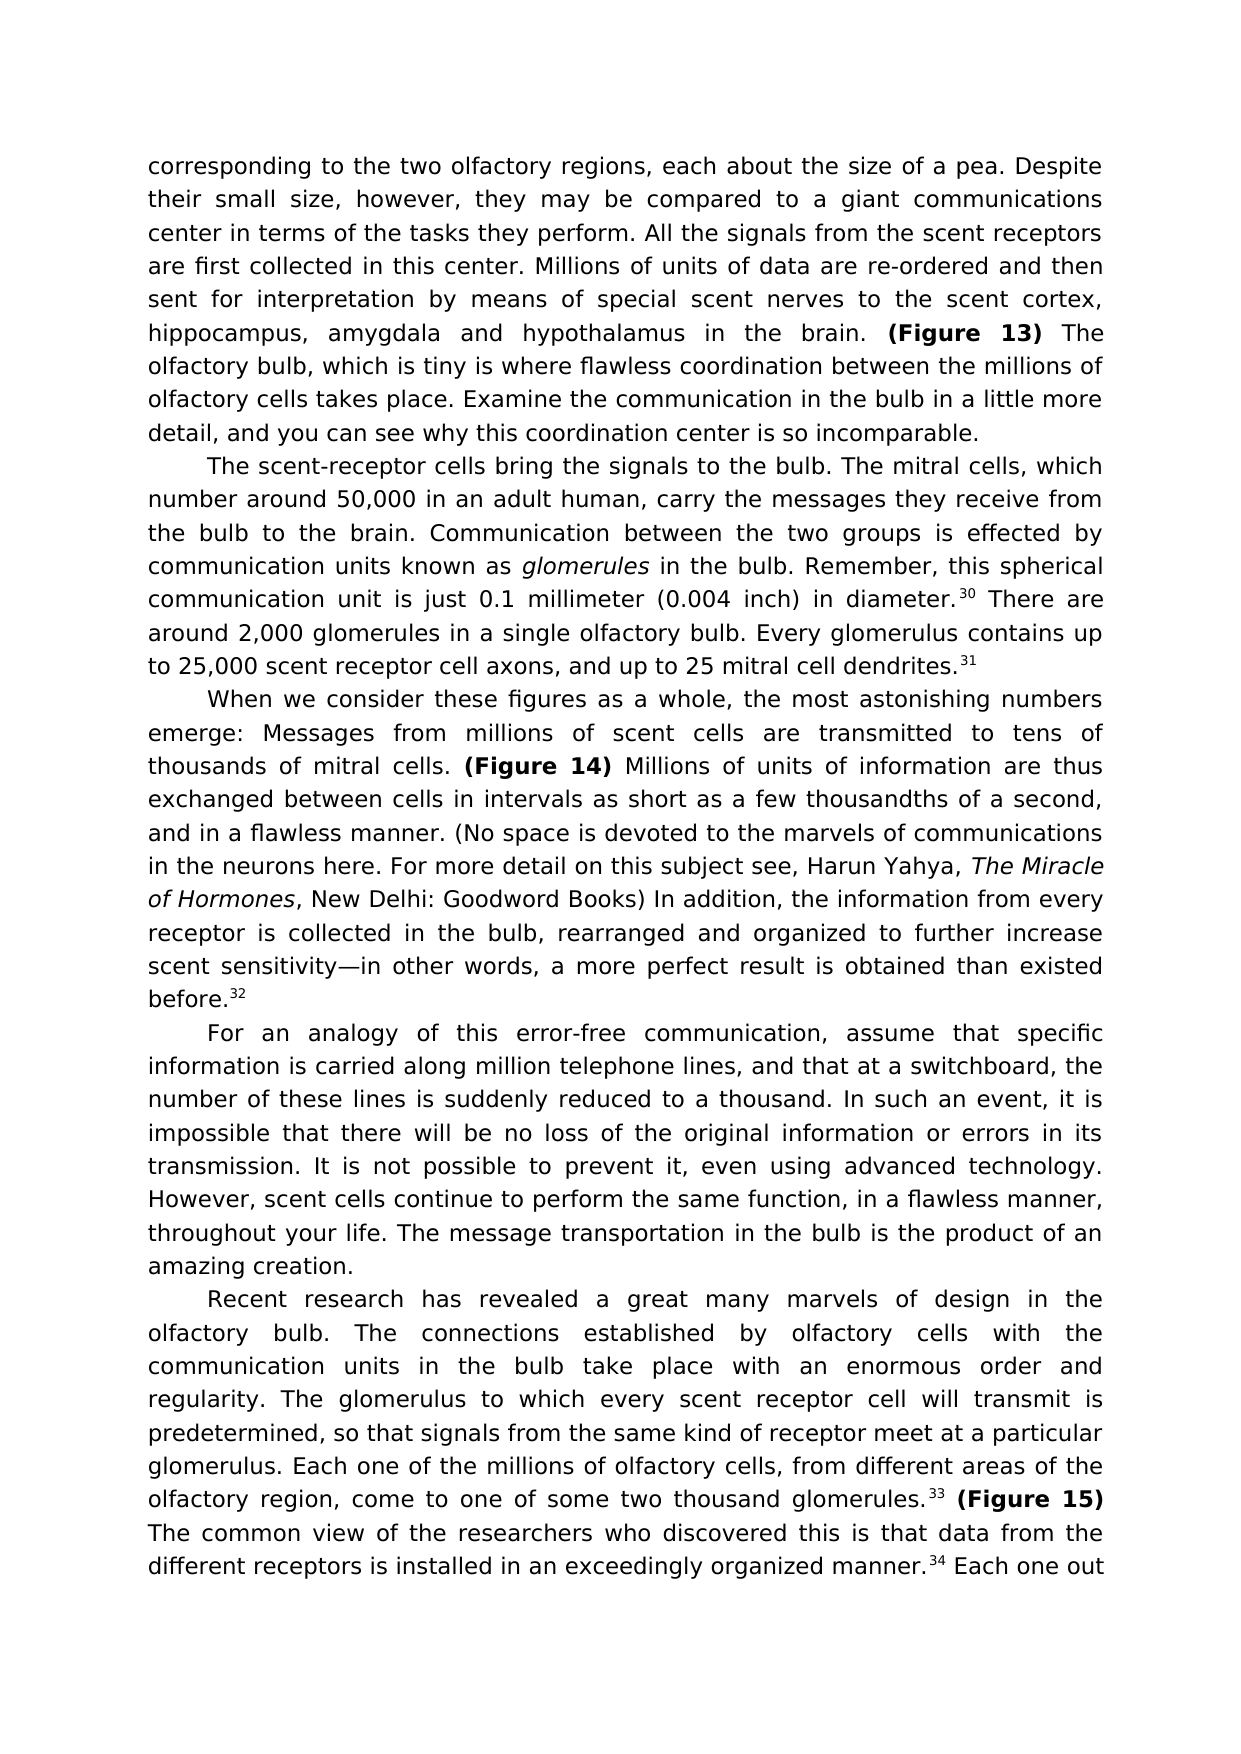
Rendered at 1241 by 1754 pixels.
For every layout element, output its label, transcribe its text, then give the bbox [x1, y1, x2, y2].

text When we consider these figures as a whole, the most astonishing numbers emerge: Messages from millions of scent cells are transmitted to tens of thousands of mitral cells. (Figure 14) Millions of units of information are thus exchanged between cells in intervals as short as a few thousandths of a second, and in a flawless manner. (No space is devoted to the marvels of communications in the neurons here. For more detail on this subject see, Harun Yahya, The Miracle of Hormones, New Delhi: Goodword Books) In addition, the information from every receptor is collected in the bulb, rearranged and organized to further increase scent sensitivity—in other words, a more perfect result is obtained than existed before. [148, 681, 1104, 1014]
text Recent research has revealed a great many marvels of design in the olfactory bulb. The connections established by olfactory cells with the communication units in the bulb take place with an enormous order and regularity. The glomerulus to which every scent receptor cell will transmit is predetermined, so that signals from the same kind of receptor meet at a particular glomerulus. Each one of the millions of olfactory cells, from different areas of the olfactory region, come to one of some two thousand glomerules. (Figure 15) The common view of the researchers who discovered this is that data from the different receptors is installed in an exceedingly organized manner. Each one out of millions of cells finds exactly the right one out of two thousand alternatives—which once again shatters all the claims of evolutionists who try to ascribe complexity to sheer chance. [148, 1281, 1104, 1581]
text corresponding to the two olfactory regions, each about the size of a pea. Despite their small size, however, they may be compared to a giant communications center in terms of the tasks they perform. All the signals from the scent receptors are first collected in this center. Millions of units of data are re-ordered and then sent for interpretation by means of special scent nerves to the scent cortex, hippocampus, amygdala and hypothalamus in the brain. (Figure 13) The olfactory bulb, which is tiny is where flawless coordination between the millions of olfactory cells takes place. Examine the communication in the bulb in a little more detail, and you can see why this coordination center is so incomparable. [148, 148, 1104, 448]
text The scent-receptor cells bring the signals to the bulb. The mitral cells, which number around 50,000 in an adult human, carry the messages they receive from the bulb to the brain. Communication between the two groups is effected by communication units known as glomerules in the bulb. Remember, this spherical communication unit is just 0.1 millimeter (0.004 inch) in diameter. There are around 2,000 glomerules in a single olfactory bulb. Every glomerulus contains up to 25,000 scent receptor cell axons, and up to 25 mitral cell dendrites. [148, 448, 1104, 681]
text For an analogy of this error-free communication, assume that specific information is carried along million telephone lines, and that at a switchboard, the number of these lines is suddenly reduced to a thousand. In such an event, it is impossible that there will be no loss of the original information or errors in its transmission. It is not possible to prevent it, even using advanced technology. However, scent cells continue to perform the same function, in a flawless manner, throughout your life. The message transportation in the bulb is the product of an amazing creation. [148, 1014, 1104, 1281]
